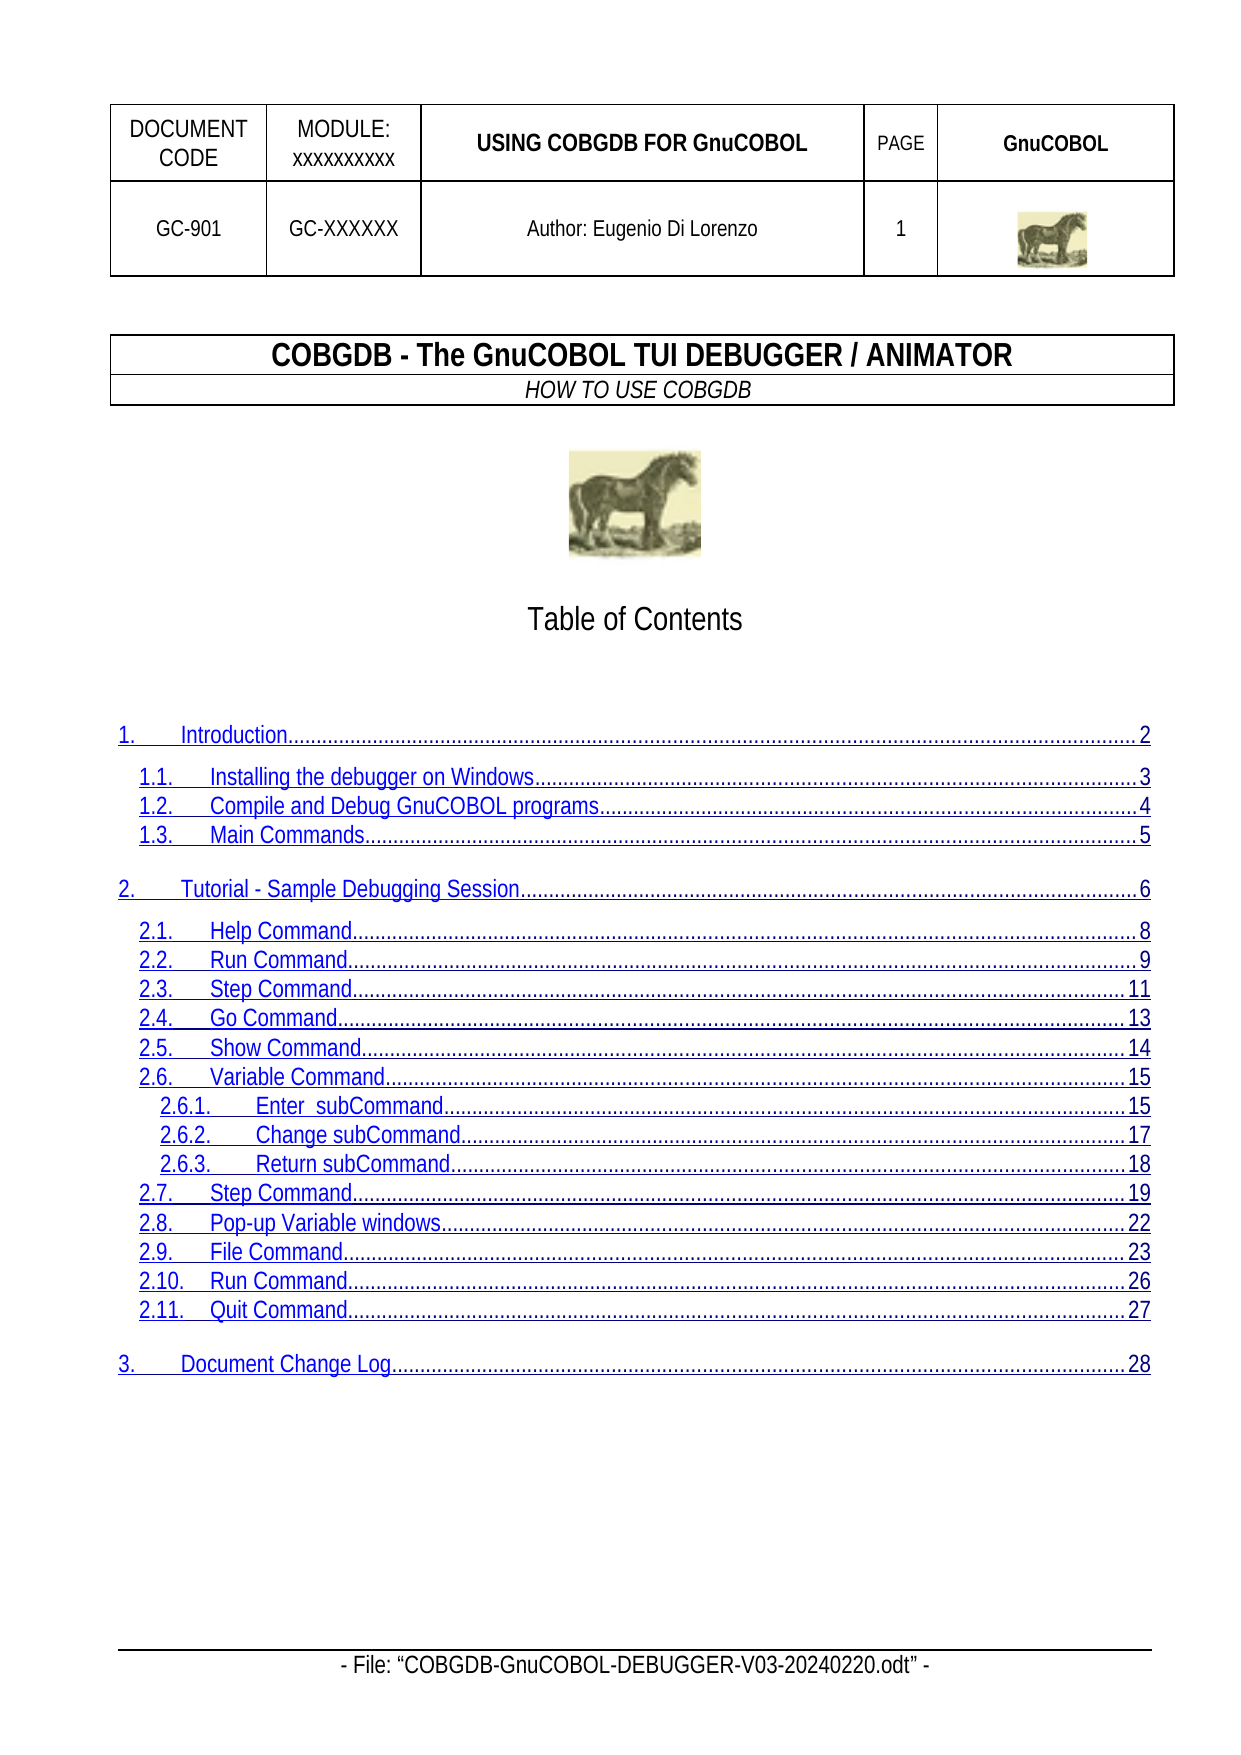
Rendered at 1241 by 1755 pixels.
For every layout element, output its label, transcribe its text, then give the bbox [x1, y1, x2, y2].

text 1.2. Compile and Debug GnuCOBOL programs 4 [139, 791, 1152, 820]
text 2.6.1. Enter subCommand 15 [160, 1091, 1152, 1120]
text 2.11. Quit Command 27 [139, 1295, 1152, 1324]
text 2.8. Pop-up Variable windows 22 [139, 1208, 1152, 1237]
text 2.7. Step Command 19 [139, 1178, 1152, 1208]
text 2.2. Run Command 9 [139, 945, 1152, 974]
text 2.3. Step Command 11 [139, 974, 1152, 1003]
table_header COBGDB - The GnuCOBOL TUI DEBUGGER / ANIMATOR [111, 336, 1173, 374]
text 2.9. File Command 23 [139, 1237, 1152, 1266]
text 1. Introduction 2 [118, 720, 1152, 749]
text 2.6.2. Change subCommand 17 [160, 1120, 1152, 1149]
table_cell HOW TO USE COBGDB [111, 375, 1173, 404]
text 2.10. Run Command 26 [139, 1266, 1152, 1295]
text 2.4. Go Command 13 [139, 1003, 1152, 1033]
text 1.3. Main Commands 5 [139, 820, 1152, 849]
text 2.5. Show Command 14 [139, 1033, 1152, 1062]
text 2.6. Variable Command 15 [139, 1062, 1152, 1091]
text 2.6.3. Return subCommand 18 [160, 1149, 1152, 1178]
text 1.1. Installing the debugger on Windows 3 [139, 762, 1152, 791]
text Table of Contents [118, 599, 1152, 638]
text 2.1. Help Command 8 [139, 916, 1152, 945]
text 3. Document Change Log 28 [118, 1349, 1152, 1378]
text 2. Tutorial - Sample Debugging Session 6 [118, 874, 1152, 903]
